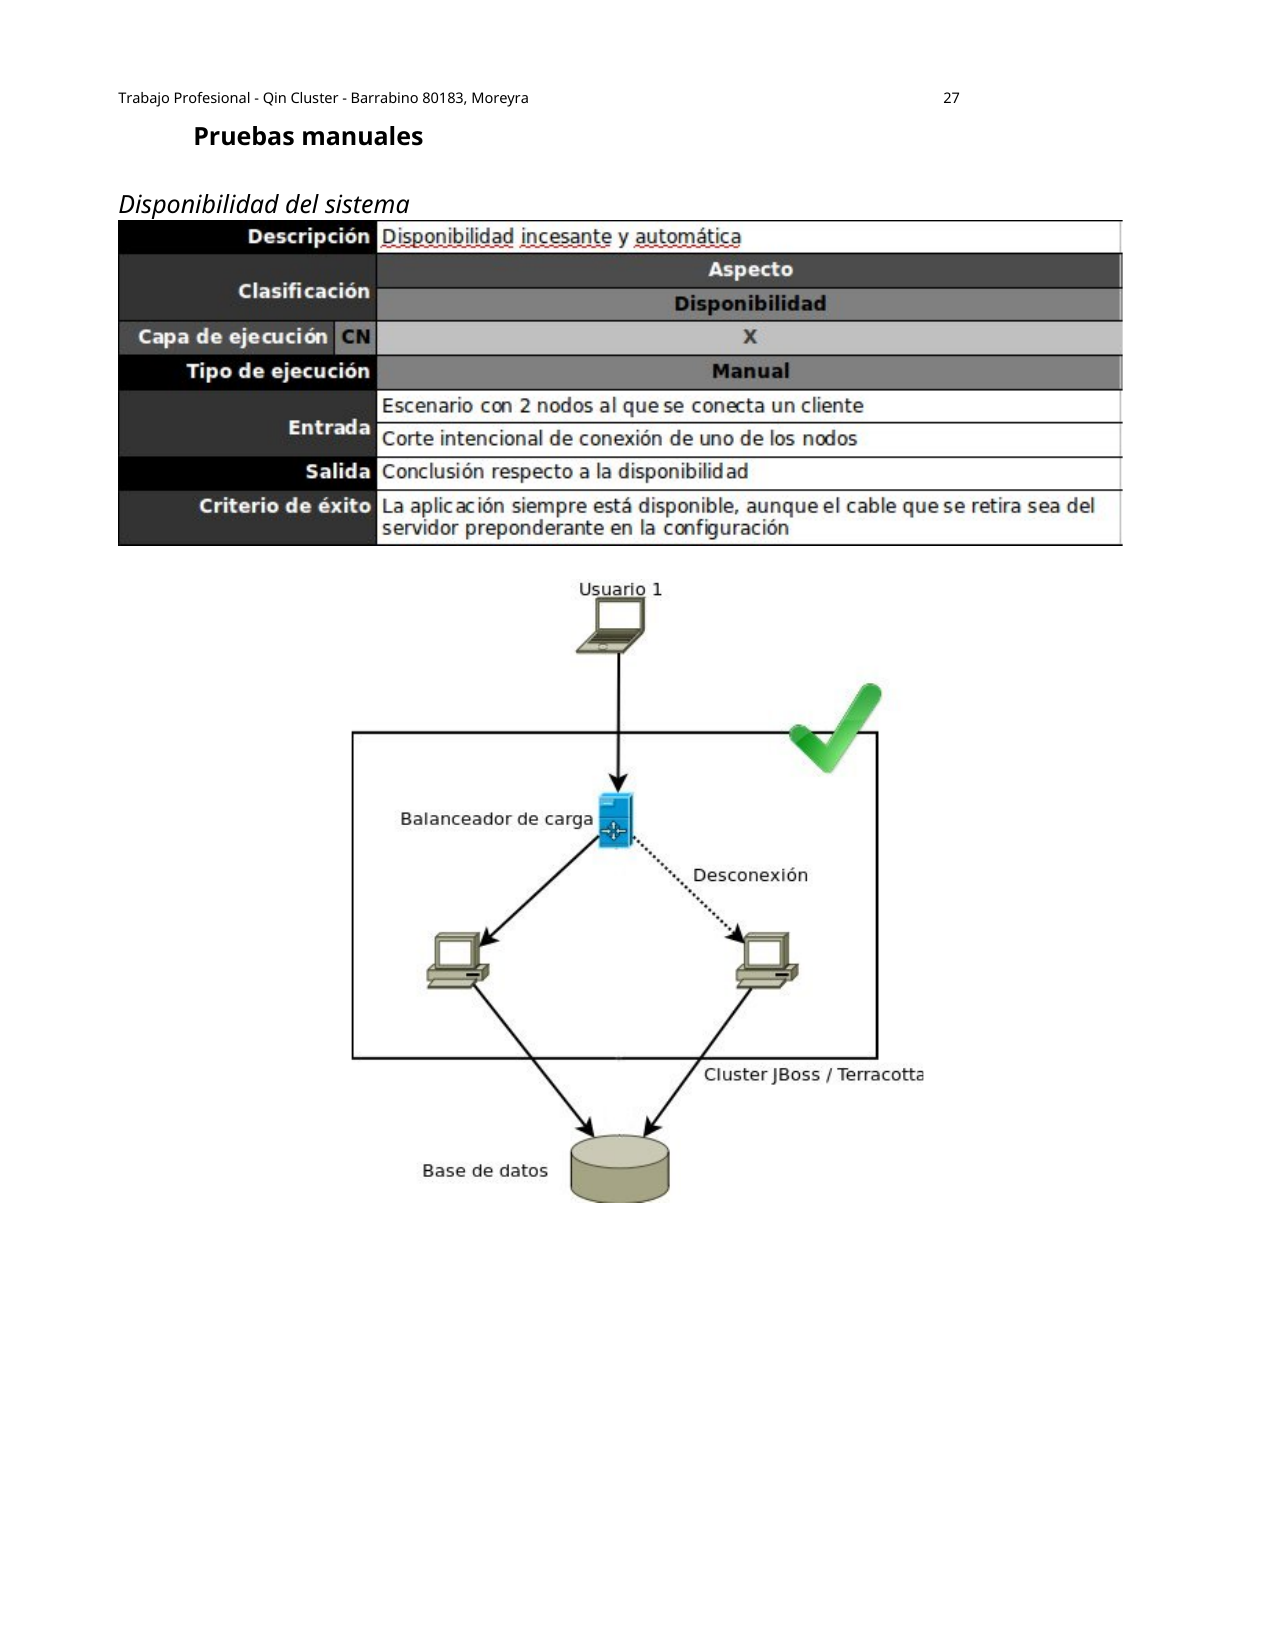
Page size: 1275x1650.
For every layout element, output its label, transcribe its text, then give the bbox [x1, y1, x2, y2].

text Pruebas manuales [118, 118, 1157, 152]
picture [118, 220, 1123, 546]
picture [351, 579, 924, 1203]
text Disponibilidad del sistema [118, 186, 1157, 220]
